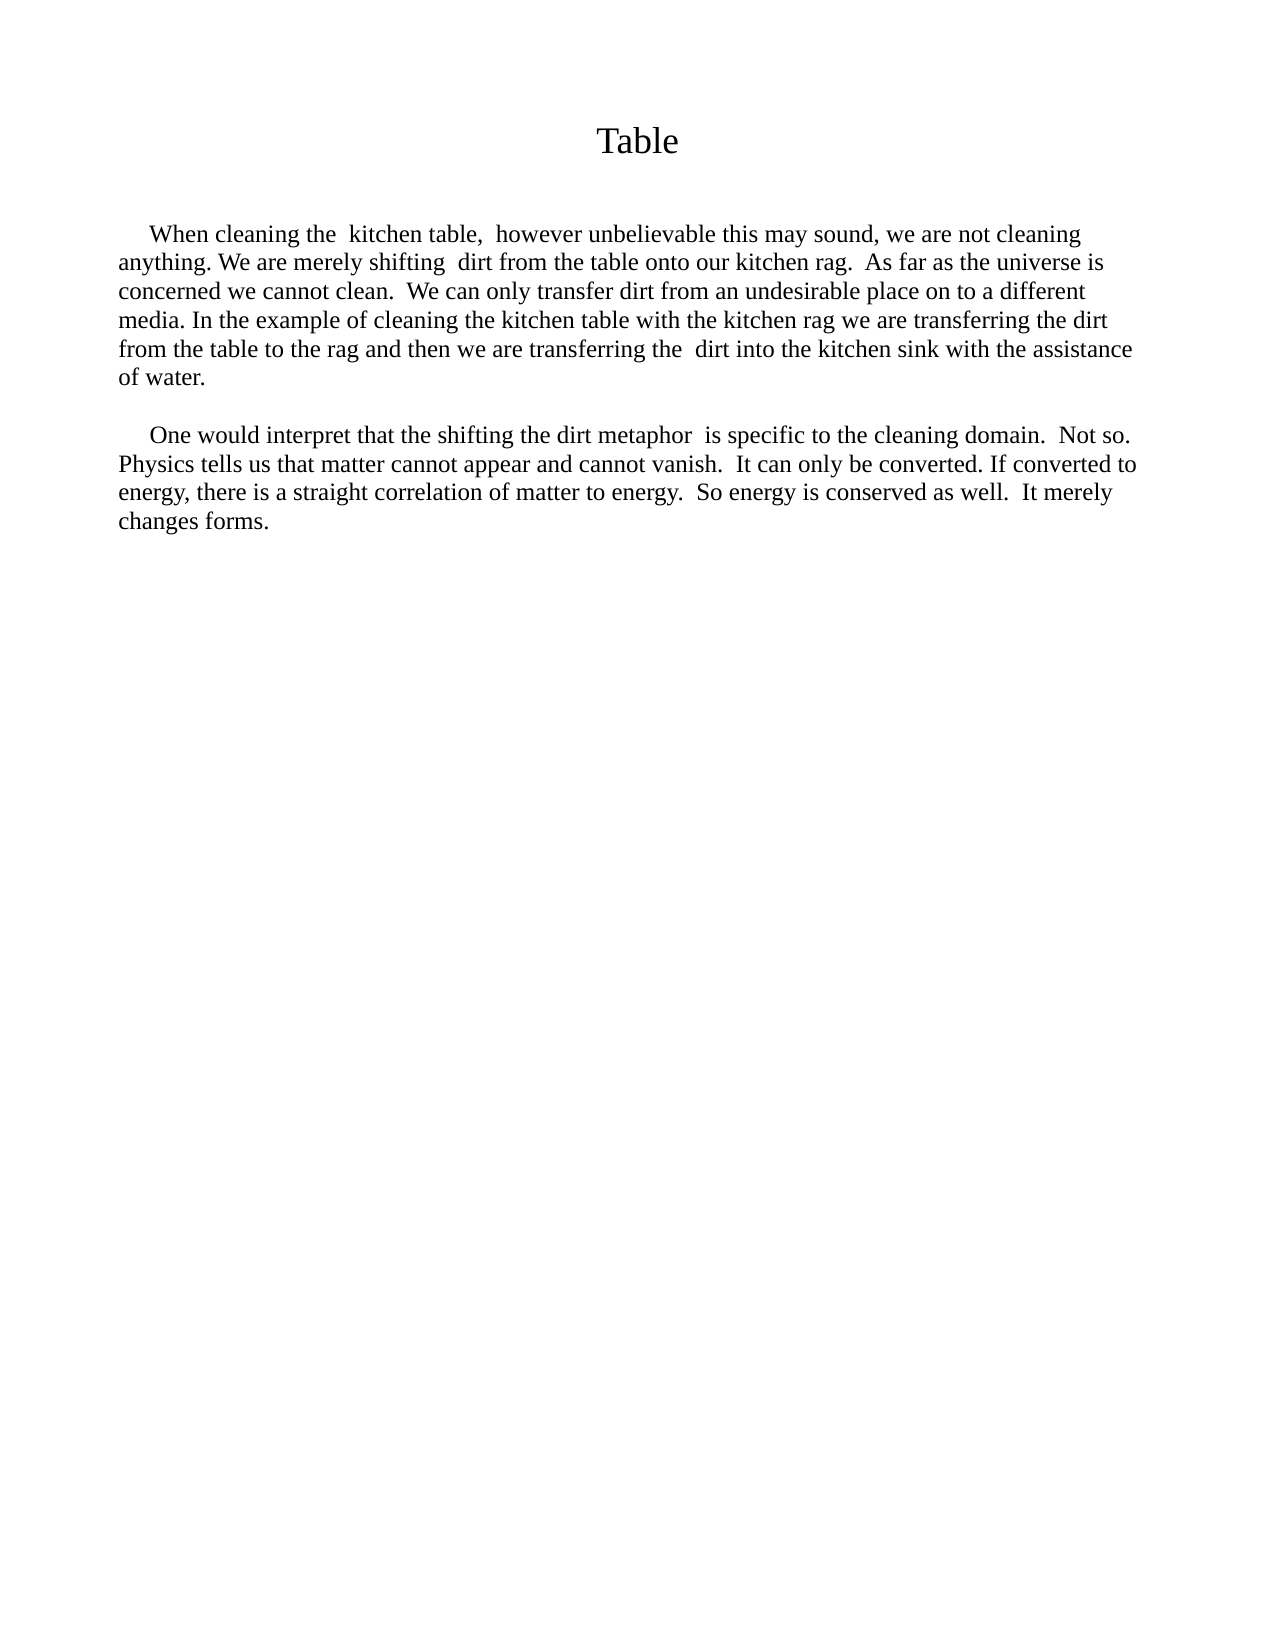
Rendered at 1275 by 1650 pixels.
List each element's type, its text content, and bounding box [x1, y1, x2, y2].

text One would interpret that the shifting the dirt metaphor is specific to the cleaning domain. Not so. Physics tells us that matter cannot appear and cannot vanish. It can only be converted. If converted to energy, there is a straight correlation of matter to energy. So energy is conserved as well. It merely changes forms. [118, 420, 1157, 535]
text When cleaning the kitchen table, however unbelievable this may sound, we are not cleaning anything. We are merely shifting dirt from the table onto our kitchen rag. As far as the universe is concerned we cannot clean. We can only transfer dirt from an undesirable place on to a different media. In the example of cleaning the kitchen table with the kitchen rag we are transferring the dirt from the table to the rag and then we are transferring the dirt into the kitchen sink with the assistance of water. [118, 219, 1157, 391]
text Table [118, 118, 1157, 161]
